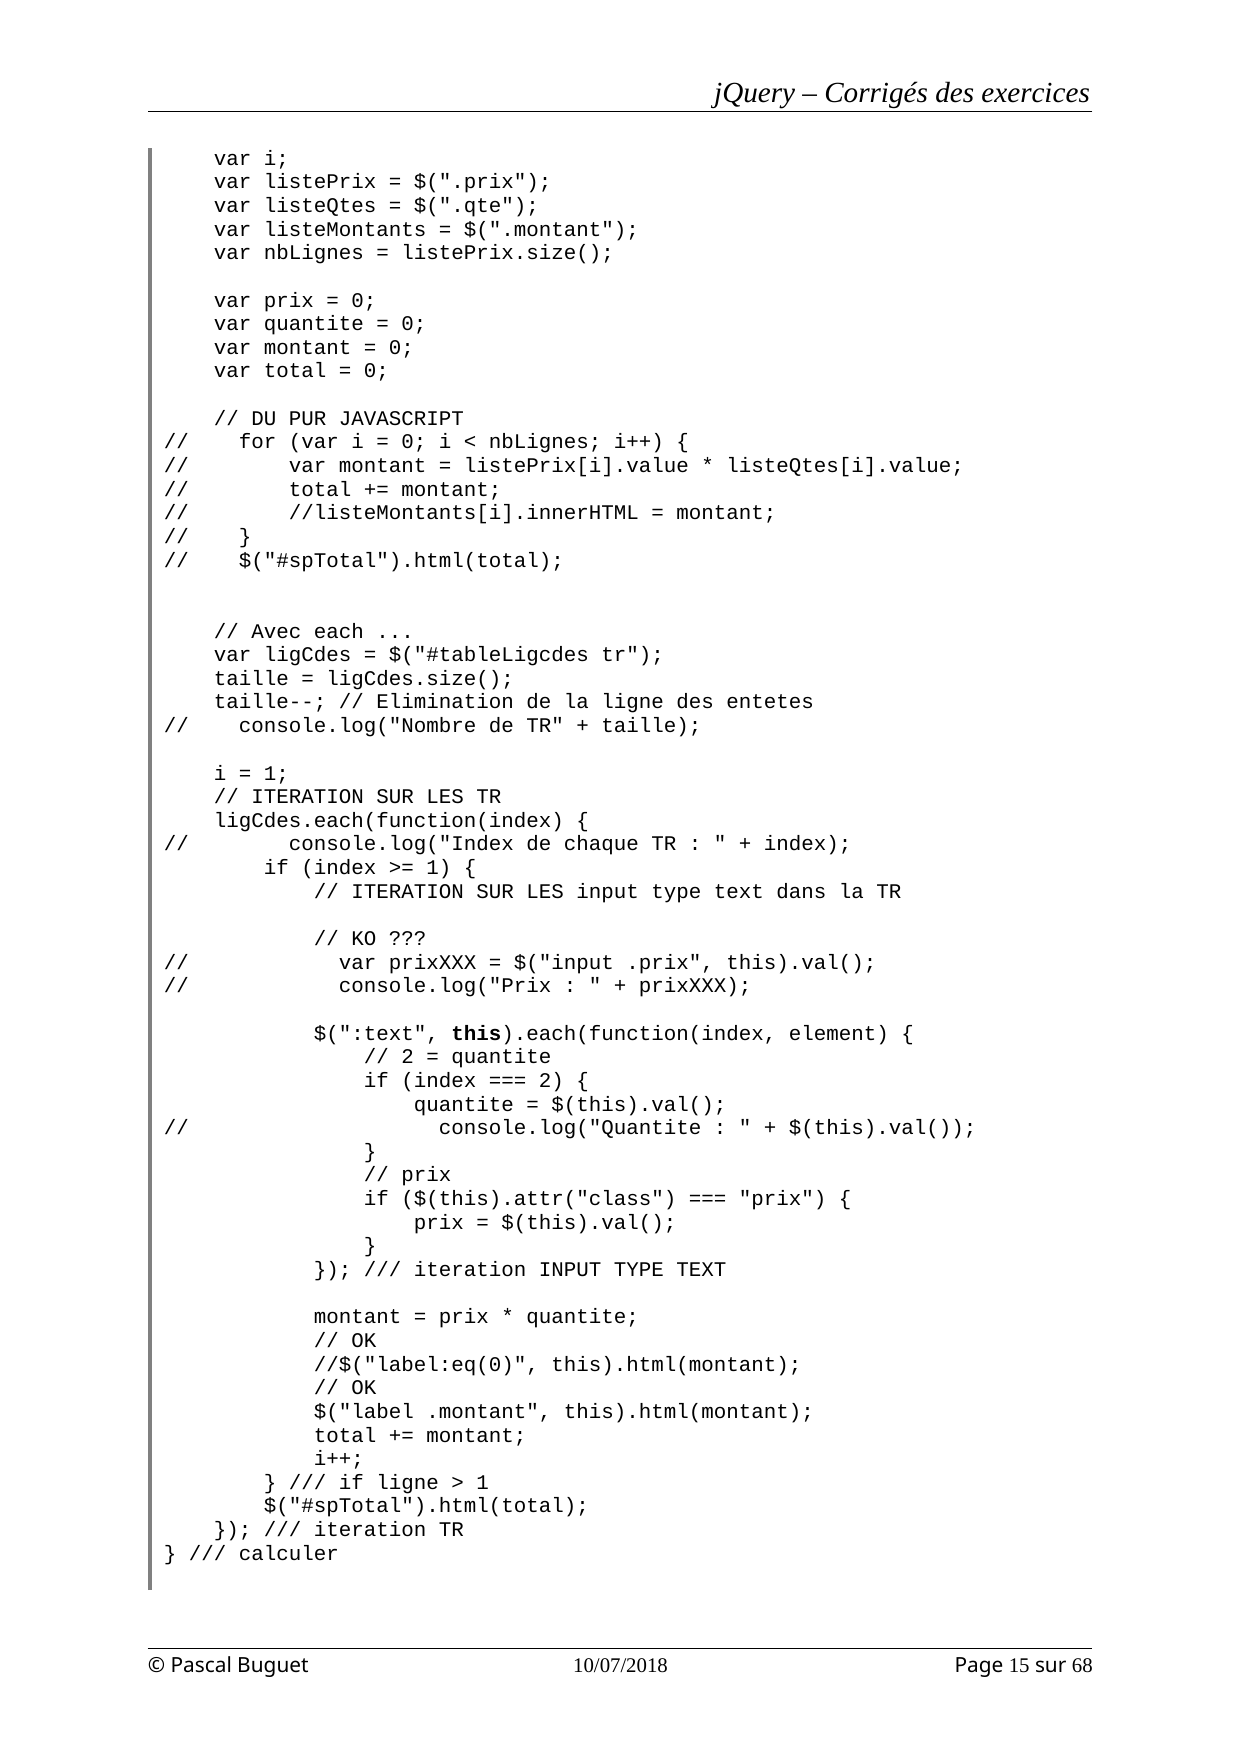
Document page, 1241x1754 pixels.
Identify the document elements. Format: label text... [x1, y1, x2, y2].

text // } [152, 526, 1092, 550]
text if (index === 2) { [152, 1070, 1092, 1093]
text var listePrix = $(".prix"); [152, 171, 1092, 195]
text }); /// iteration INPUT TYPE TEXT [152, 1259, 1092, 1283]
text i = 1; [152, 762, 1092, 786]
text // //listeMontants[i].innerHTML = montant; [152, 502, 1092, 526]
text taille = ligCdes.size(); [152, 668, 1092, 692]
text // OK [152, 1330, 1092, 1354]
text // prix [152, 1164, 1092, 1188]
text var i; [152, 148, 1092, 171]
text var ligCdes = $("#tableLigcdes tr"); [152, 644, 1092, 668]
text taille--; // Elimination de la ligne des entetes [152, 692, 1092, 715]
text ligCdes.each(function(index) { [152, 810, 1092, 833]
text // ITERATION SUR LES input type text dans la TR [152, 881, 1092, 904]
text //$("label:eq(0)", this).html(montant); [152, 1354, 1092, 1377]
text $("label .montant", this).html(montant); [152, 1401, 1092, 1424]
text // console.log("Index de chaque TR : " + index); [152, 833, 1092, 857]
text i++; [152, 1448, 1092, 1472]
text $(":text", this).each(function(index, element) { [152, 1023, 1092, 1046]
text var listeQtes = $(".qte"); [152, 195, 1092, 219]
text // for (var i = 0; i < nbLignes; i++) { [152, 431, 1092, 455]
text if ($(this).attr("class") === "prix") { [152, 1188, 1092, 1212]
text // console.log("Nombre de TR" + taille); [152, 715, 1092, 739]
text // var montant = listePrix[i].value * listeQtes[i].value; [152, 455, 1092, 479]
text var nbLignes = listePrix.size(); [152, 242, 1092, 266]
text var prix = 0; [152, 289, 1092, 313]
text // $("#spTotal").html(total); [152, 550, 1092, 573]
text prix = $(this).val(); [152, 1212, 1092, 1235]
text // 2 = quantite [152, 1046, 1092, 1070]
text // total += montant; [152, 479, 1092, 502]
text var montant = 0; [152, 337, 1092, 361]
text } [152, 1141, 1092, 1164]
text // DU PUR JAVASCRIPT [152, 408, 1092, 431]
text } [152, 1235, 1092, 1259]
text // KO ??? [152, 928, 1092, 952]
text // var prixXXX = $("input .prix", this).val(); [152, 952, 1092, 975]
text // ITERATION SUR LES TR [152, 786, 1092, 810]
text }); /// iteration TR [152, 1519, 1092, 1543]
text total += montant; [152, 1424, 1092, 1448]
text // console.log("Quantite : " + $(this).val()); [152, 1117, 1092, 1141]
text // Avec each ... [152, 621, 1092, 644]
text var total = 0; [152, 361, 1092, 384]
text montant = prix * quantite; [152, 1306, 1092, 1330]
text $("#spTotal").html(total); [152, 1496, 1092, 1519]
text if (index >= 1) { [152, 857, 1092, 881]
text var listeMontants = $(".montant"); [152, 219, 1092, 242]
text quantite = $(this).val(); [152, 1093, 1092, 1117]
text // OK [152, 1377, 1092, 1401]
text var quantite = 0; [152, 313, 1092, 337]
text } /// if ligne > 1 [152, 1472, 1092, 1496]
text // console.log("Prix : " + prixXXX); [152, 975, 1092, 999]
text } /// calculer [152, 1543, 1092, 1566]
